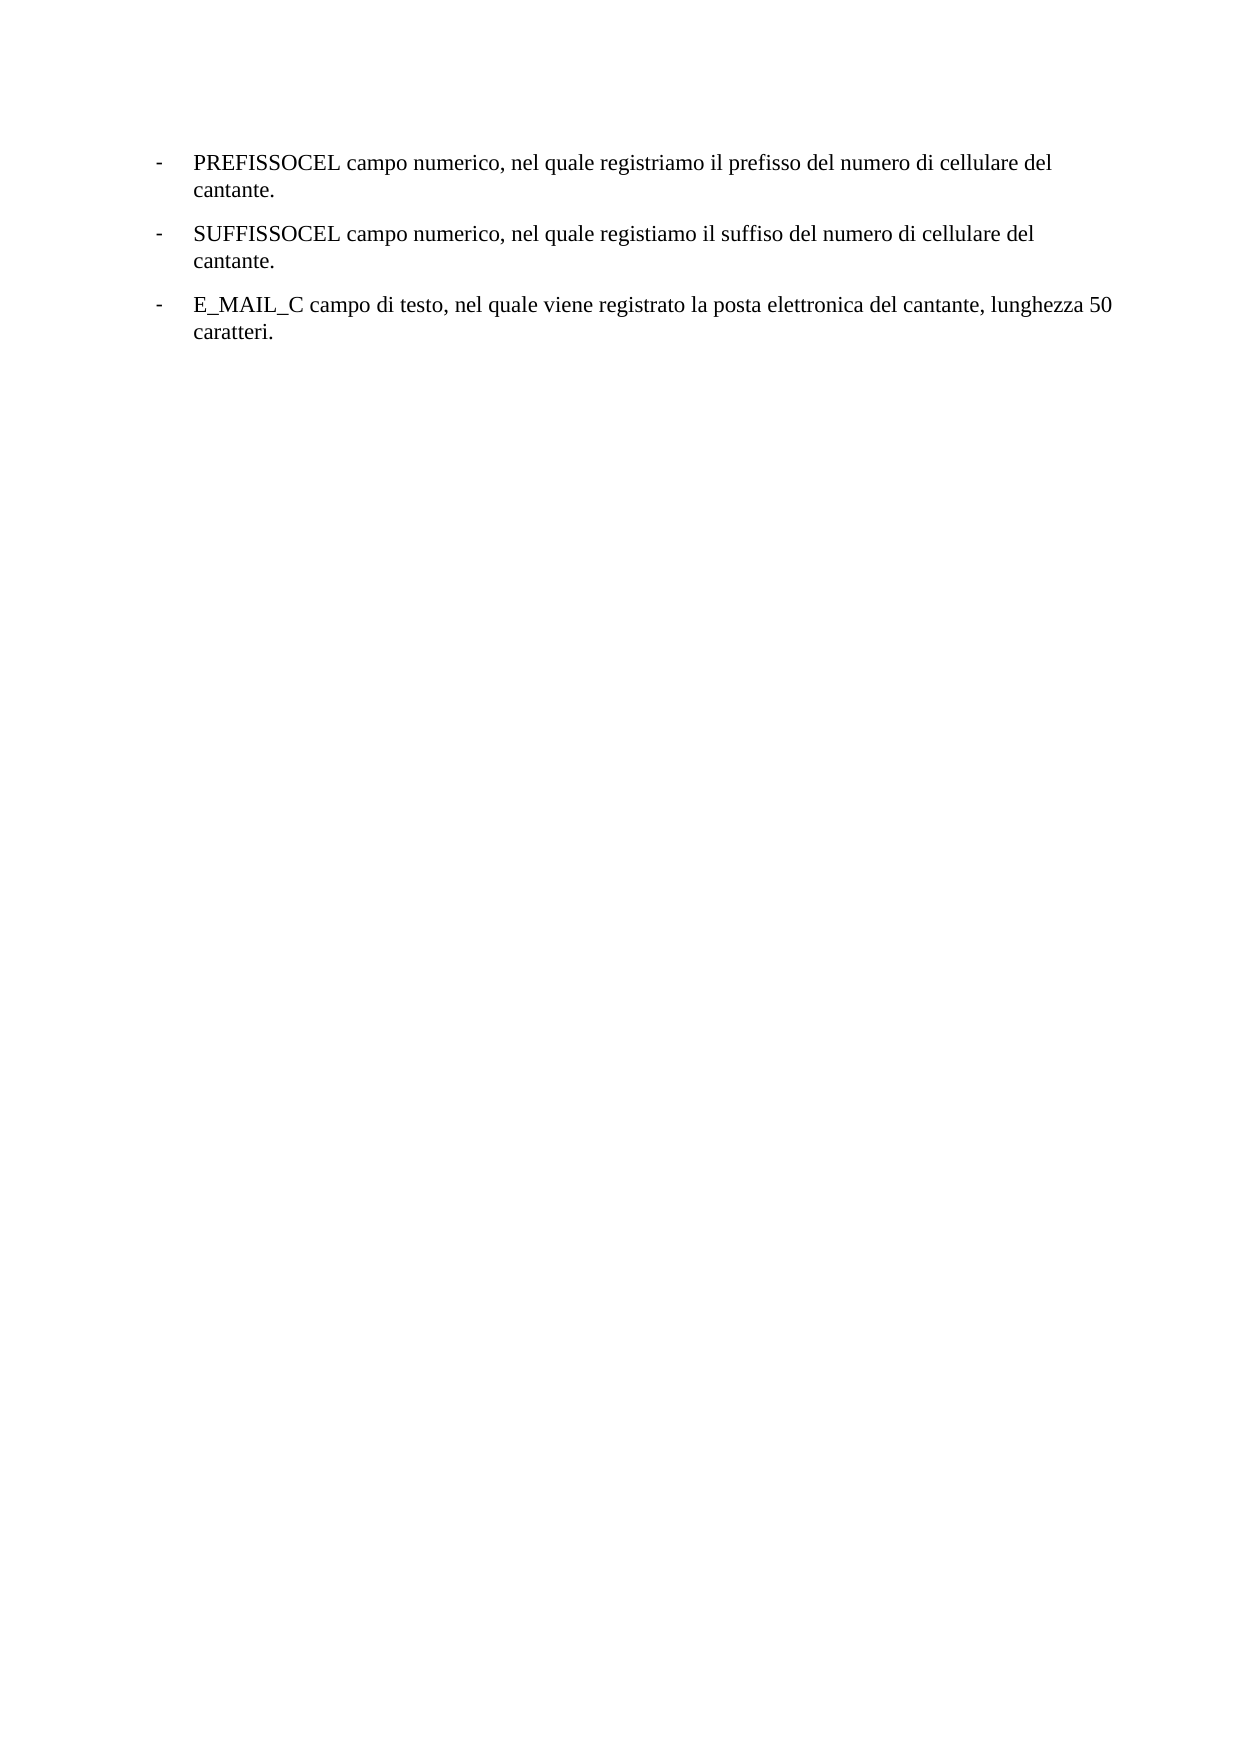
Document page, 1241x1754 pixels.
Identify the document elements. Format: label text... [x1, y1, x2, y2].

list PREFISSOCEL campo numerico, nel quale registriamo il prefisso del numero di cellulare del cantante. [156, 148, 1122, 202]
list SUFFISSOCEL campo numerico, nel quale registiamo il suffiso del numero di cellulare del cantante. [156, 219, 1122, 273]
list E_MAIL_C campo di testo, nel quale viene registrato la posta elettronica del cantante, lunghezza 50 caratteri. [156, 290, 1122, 344]
